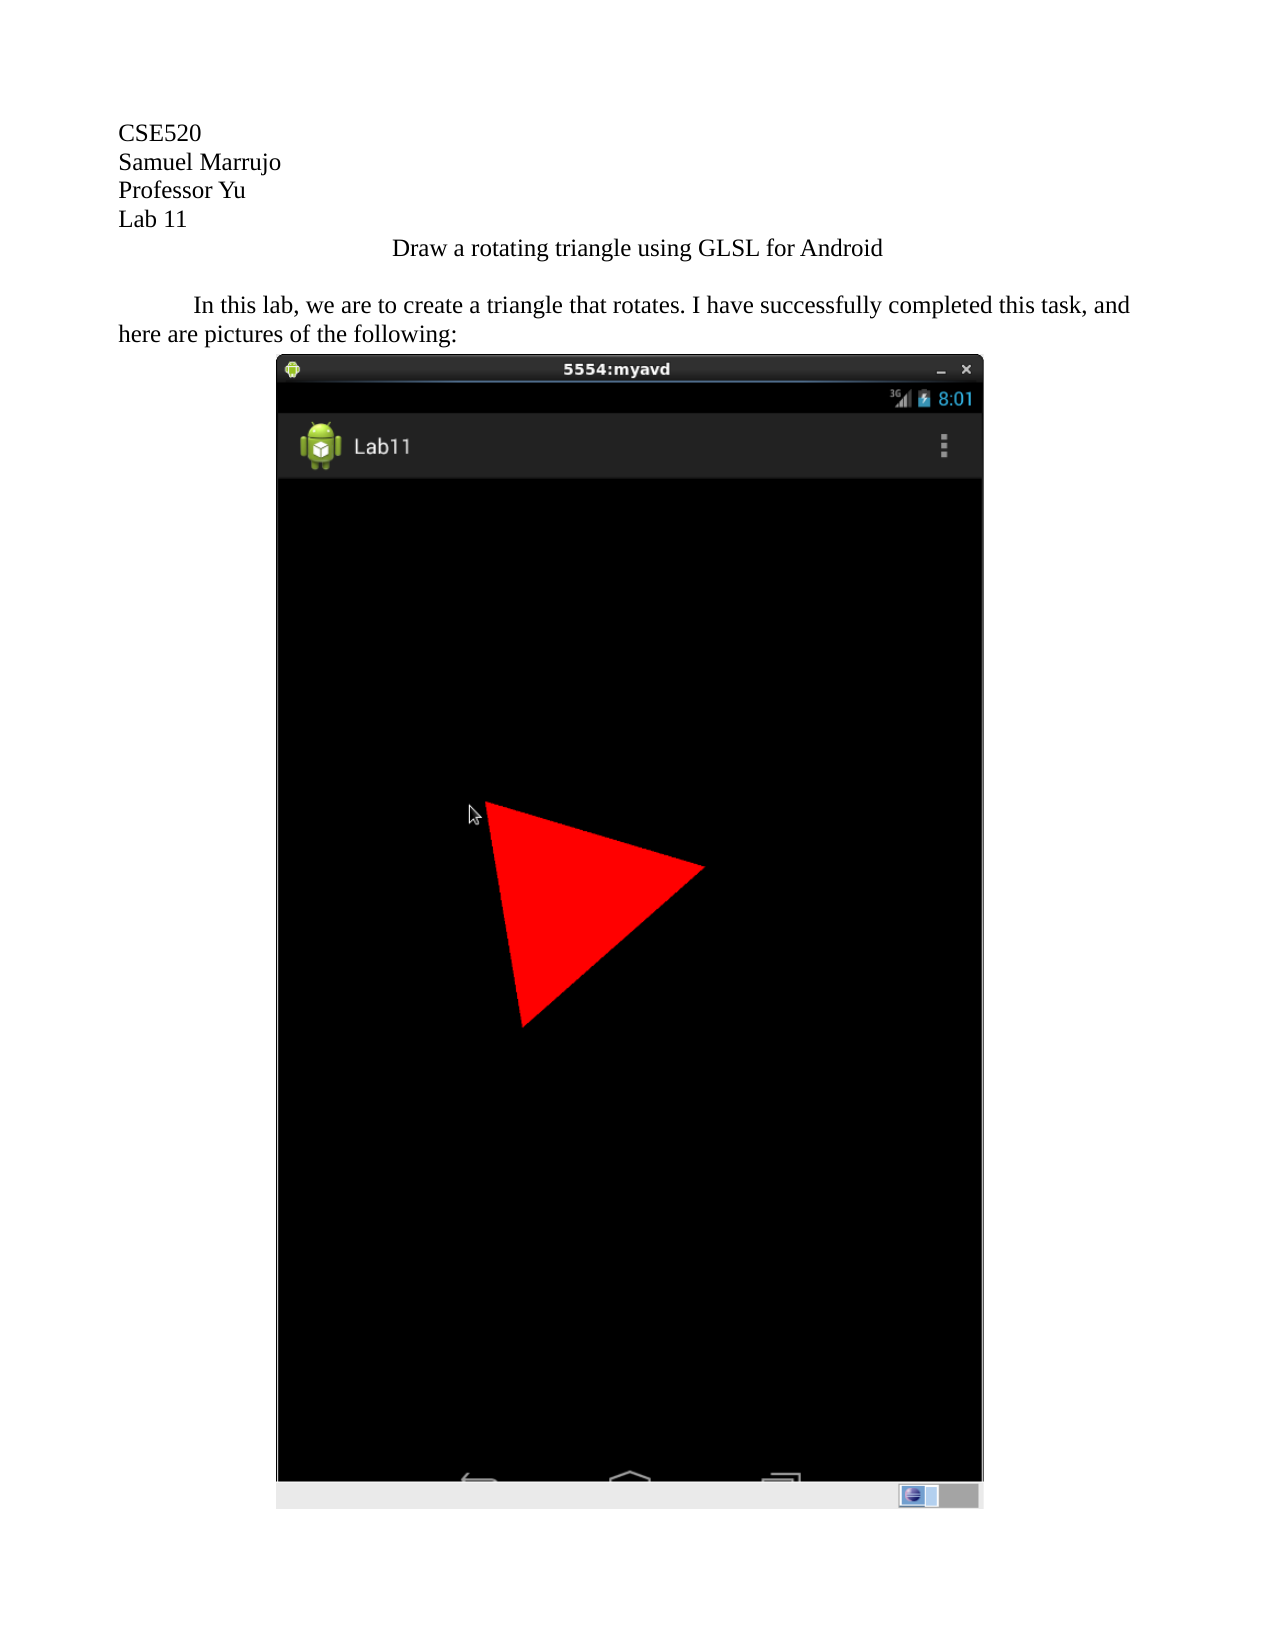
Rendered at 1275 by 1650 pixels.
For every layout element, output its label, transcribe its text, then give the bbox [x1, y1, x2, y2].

text Draw a rotating triangle using GLSL for Android [118, 233, 1157, 262]
text CSE520 [118, 118, 1157, 147]
text Professor Yu [118, 176, 1157, 204]
text Lab 11 [118, 204, 1157, 233]
picture [276, 354, 984, 1509]
text Samuel Marrujo [118, 147, 1157, 176]
text In this lab, we are to create a triangle that rotates. I have successfully completed this task, and here are pictures of the following: [118, 291, 1157, 348]
